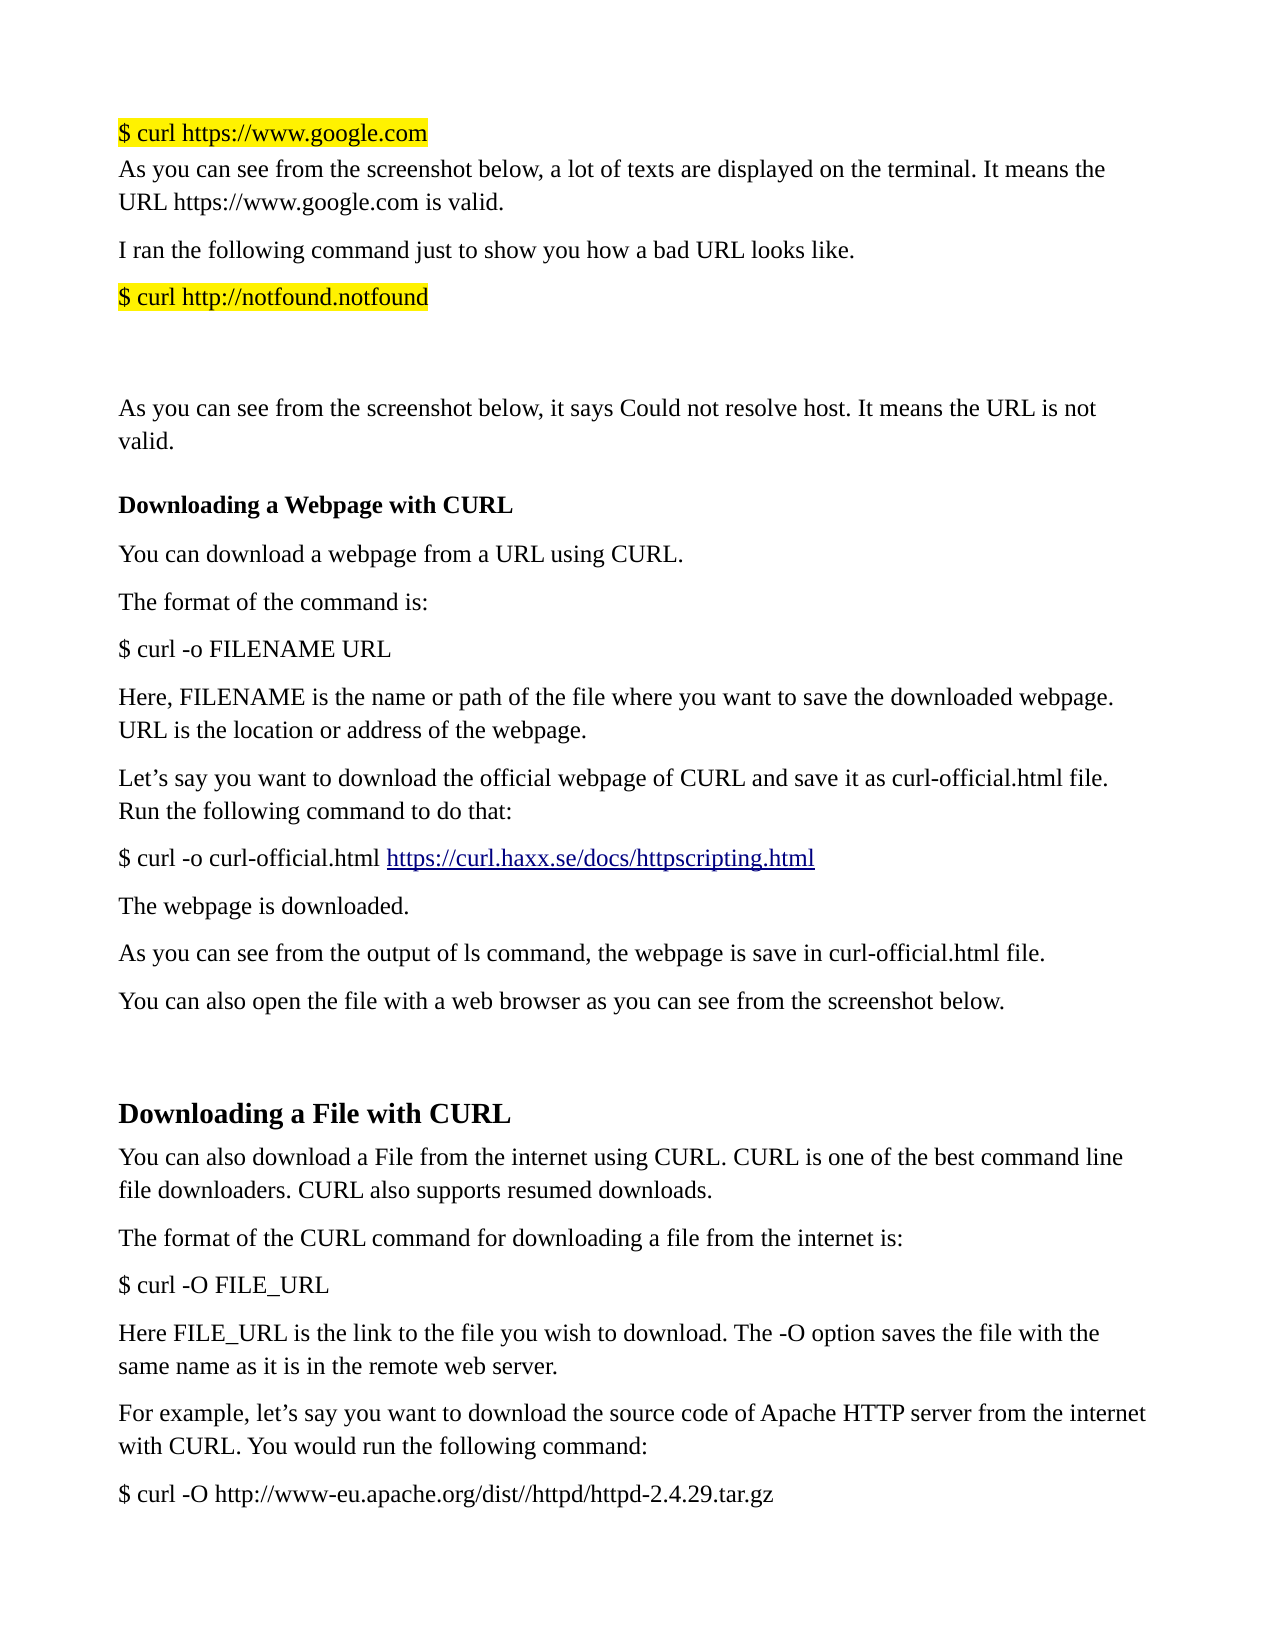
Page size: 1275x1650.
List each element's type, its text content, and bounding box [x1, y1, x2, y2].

text $ curl -O http://www-eu.apache.org/dist//httpd/httpd-2.4.29.tar.gz [118, 1479, 1157, 1508]
text As you can see from the screenshot below, it says Could not resolve host. It means the URL is not valid. [118, 393, 1157, 455]
text You can also download a File from the internet using CURL. CURL is one of the best command line file downloaders. CURL also supports resumed downloads. [118, 1142, 1157, 1204]
text Here FILE_URL is the link to the file you wish to download. The -O option saves the file with the same name as it is in the remote web server. [118, 1318, 1157, 1379]
text $ curl -O FILE_URL [118, 1270, 1157, 1299]
text For example, let’s say you want to download the source code of Apache HTTP server from the internet with CURL. You would run the following command: [118, 1398, 1157, 1460]
text Downloading a Webpage with CURL [118, 491, 1157, 519]
text The format of the CURL command for downloading a file from the internet is: [118, 1223, 1157, 1251]
text I ran the following command just to show you how a bad URL looks like. [118, 235, 1157, 264]
text You can also open the file with a web browser as you can see from the screenshot below. [118, 986, 1157, 1015]
text As you can see from the screenshot below, a lot of texts are displayed on the terminal. It means the URL https://www.google.com is valid. [118, 154, 1157, 216]
text Here, FILENAME is the name or path of the file where you want to save the downloaded webpage. URL is the location or address of the webpage. [118, 682, 1157, 744]
text Let’s say you want to download the official webpage of CURL and save it as curl-official.html file. Run the following command to do that: [118, 763, 1157, 824]
text The webpage is downloaded. [118, 891, 1157, 920]
text $ curl https://www.google.com [118, 118, 1157, 147]
text The format of the command is: [118, 587, 1157, 616]
subtitle Downloading a File with CURL [118, 1096, 1157, 1129]
text $ curl http://notfound.notfound [118, 282, 1157, 311]
text $ curl -o curl-official.html https://curl.haxx.se/docs/httpscripting.html [118, 843, 1157, 872]
text $ curl -o FILENAME URL [118, 634, 1157, 663]
text As you can see from the output of ls command, the webpage is save in curl-official.html file. [118, 938, 1157, 967]
text You can download a webpage from a URL using CURL. [118, 539, 1157, 568]
